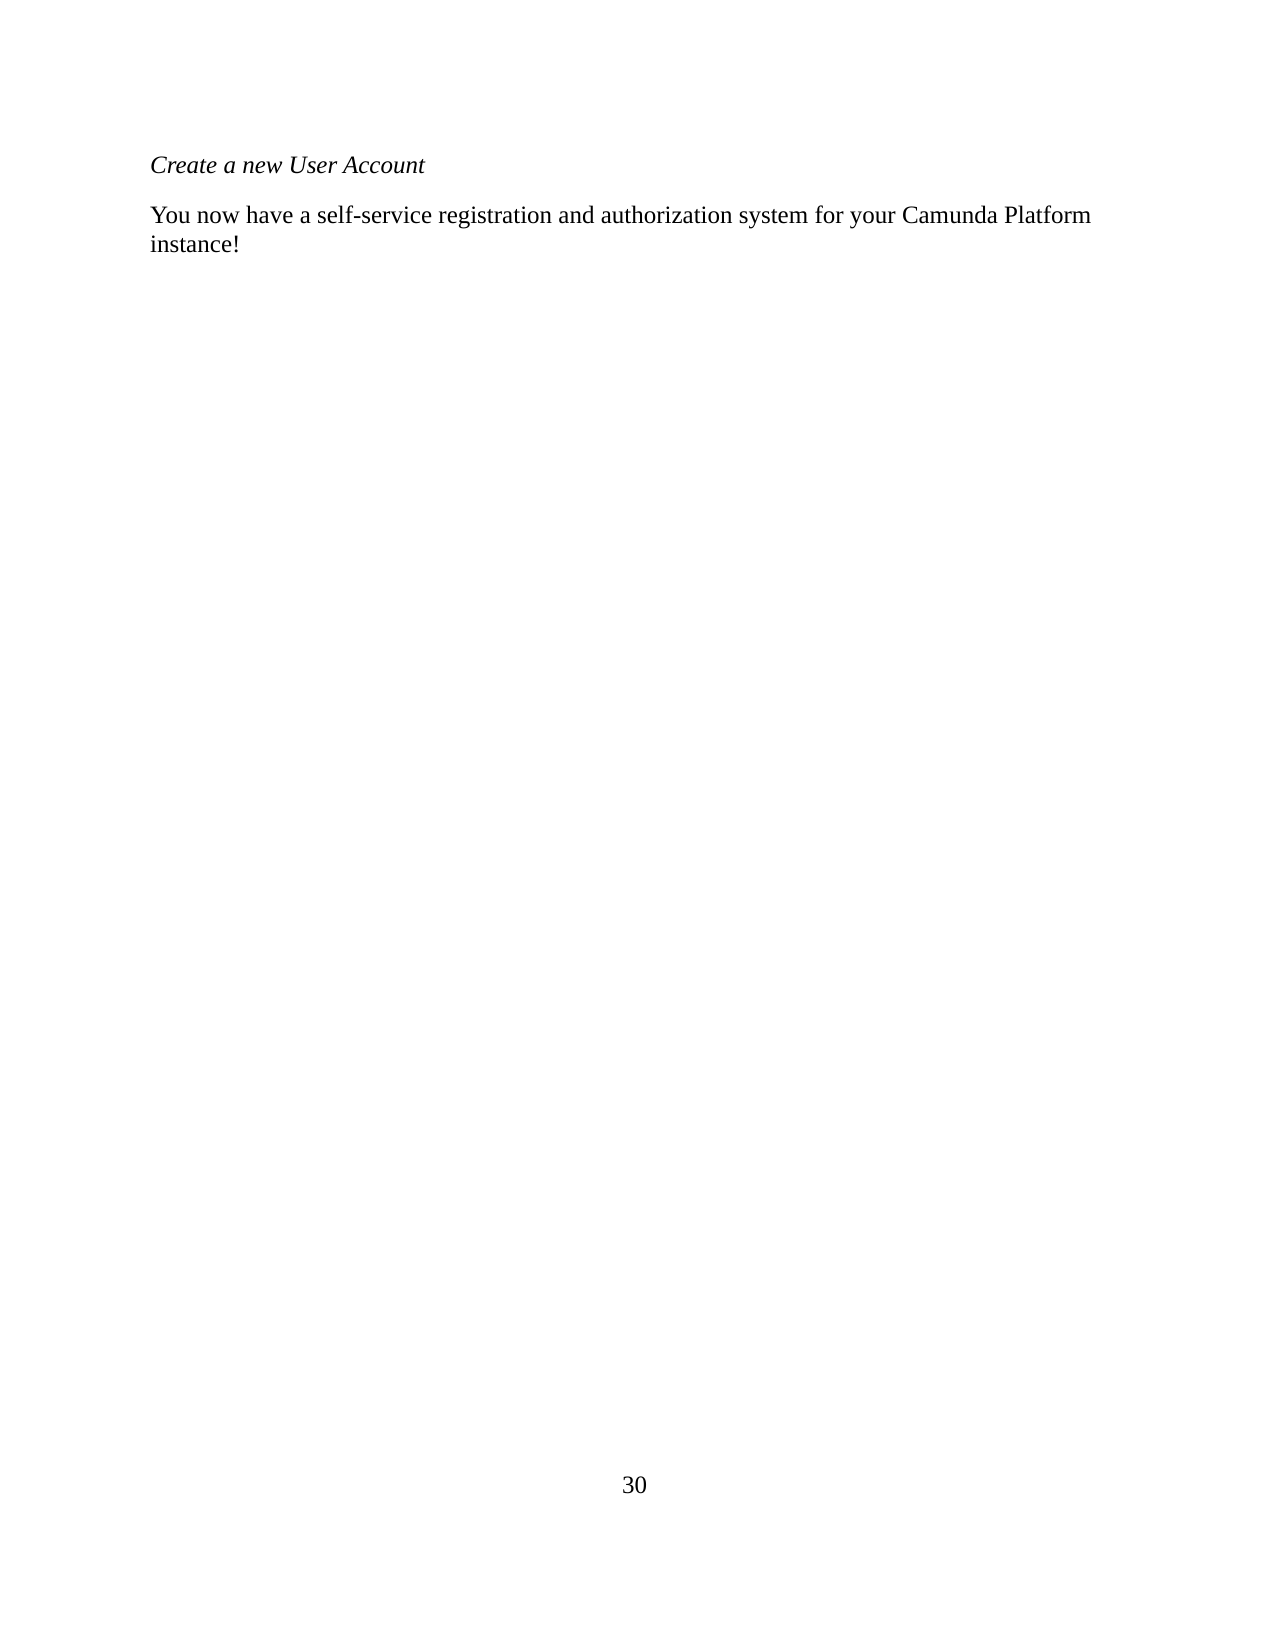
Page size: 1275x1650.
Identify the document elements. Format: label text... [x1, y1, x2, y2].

text You now have a self-service registration and authorization system for your Camunda Platform instance! [150, 200, 1125, 258]
text Create a new User Account [150, 150, 1125, 179]
